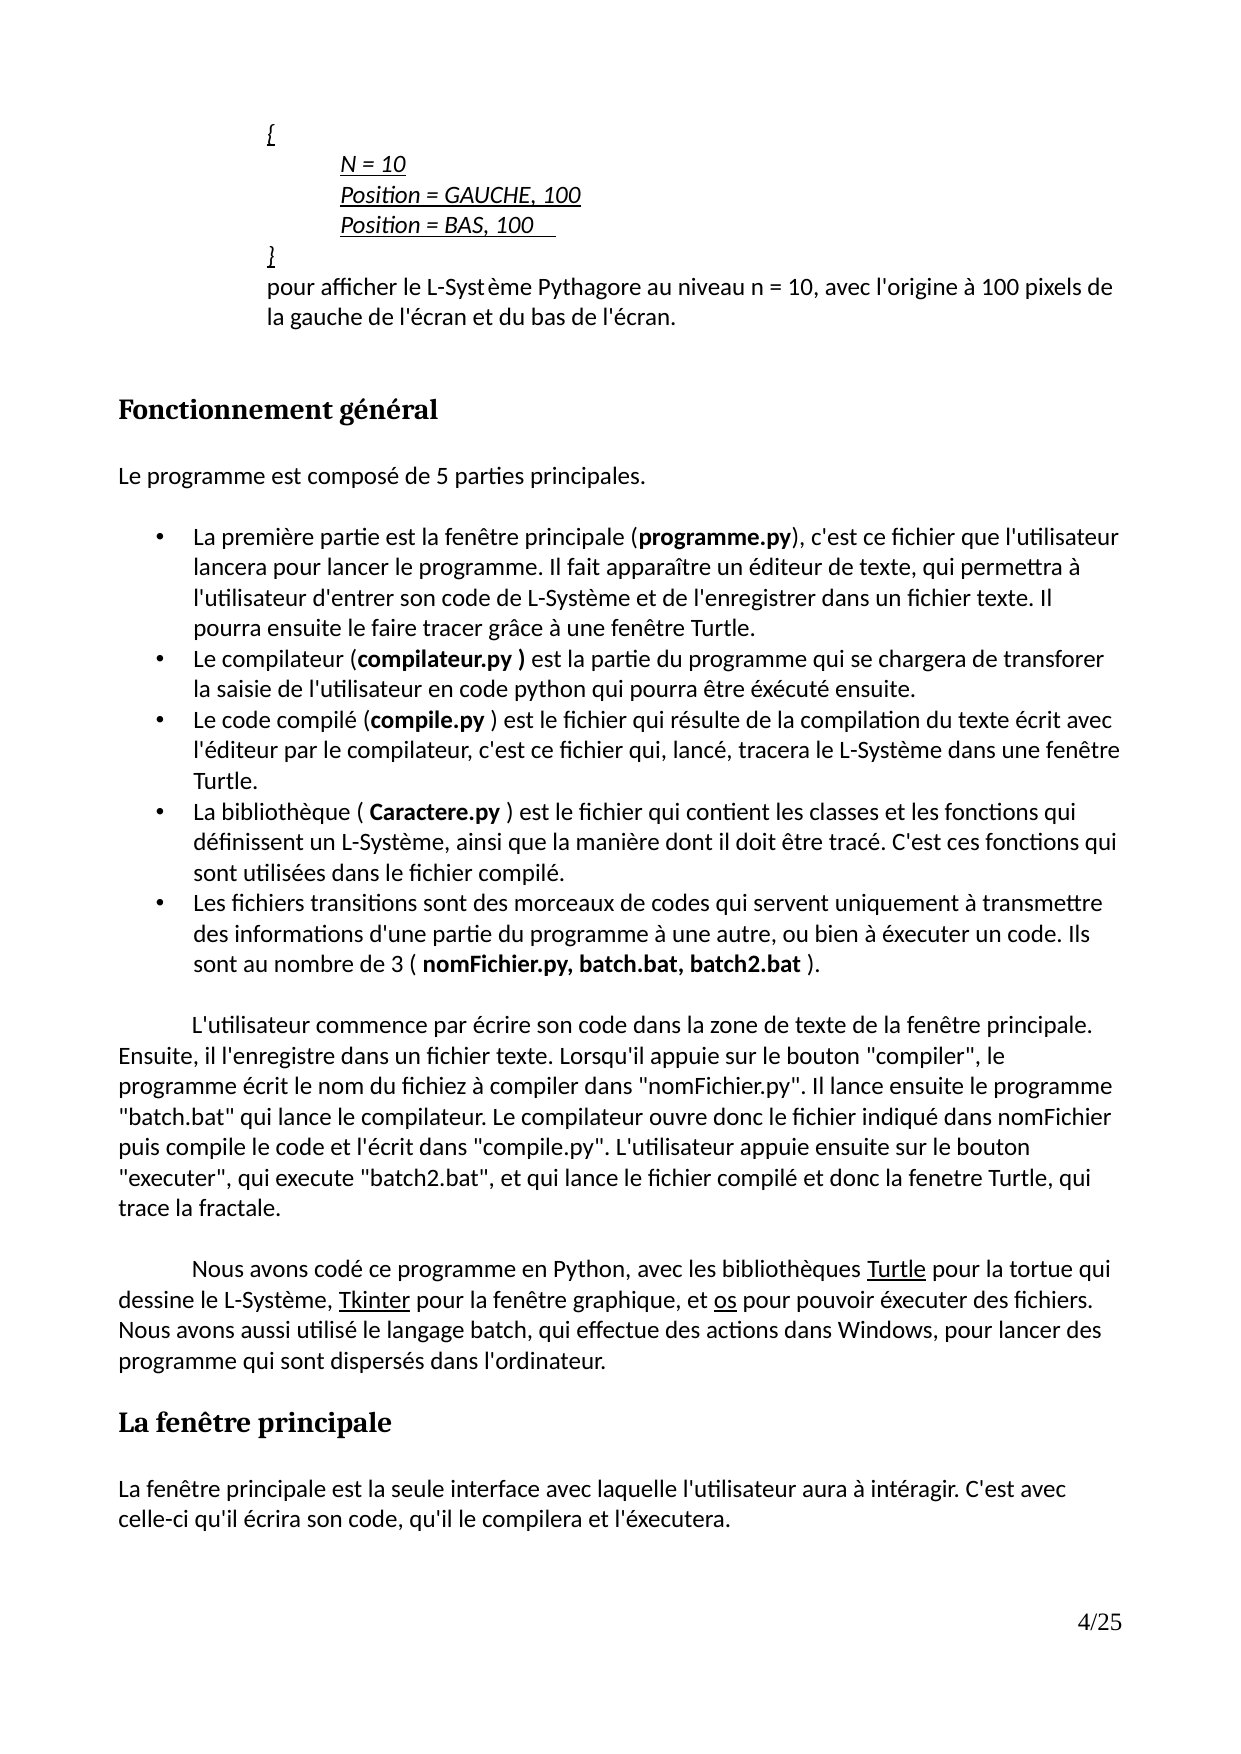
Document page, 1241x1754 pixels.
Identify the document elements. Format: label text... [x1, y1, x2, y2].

list La première partie est la fenêtre principale (programme.py), c'est ce fichier que l'utilisateur lancera pour lancer le programme. Il fait apparaître un éditeur de texte, qui permettra à l'utilisateur d'entrer son code de L-Système et de l'enregistrer dans un fichier texte. Il pourra ensuite le faire tracer grâce à une fenêtre Turtle. [156, 521, 1122, 643]
list Position = BAS, 100 [229, 210, 1122, 240]
text Nous avons codé ce programme en Python, avec les bibliothèques Turtle pour la tortue qui dessine le L-Système, Tkinter pour la fenêtre graphique, et os pour pouvoir éxecuter des fichiers. Nous avons aussi utilisé le langage batch, qui effectue des actions dans Windows, pour lancer des programme qui sont dispersés dans l'ordinateur. [118, 1253, 1122, 1376]
text L'utilisateur commence par écrire son code dans la zone de texte de la fenêtre principale. Ensuite, il l'enregistre dans un fichier texte. Lorsqu'il appuie sur le bouton "compiler", le programme écrit le nom du fichiez à compiler dans "nomFichier.py". Il lance ensuite le programme "batch.bat" qui lance le compilateur. Le compilateur ouvre donc le fichier indiqué dans nomFichier puis compile le code et l'écrit dans "compile.py". L'utilisateur appuie ensuite sur le bouton "executer", qui execute "batch2.bat", et qui lance le fichier compilé et donc la fenetre Turtle, qui trace la fractale. [118, 1009, 1122, 1223]
list N = 10 [229, 149, 1122, 179]
list La bibliothèque ( Caractere.py ) est le fichier qui contient les classes et les fonctions qui définissent un L-Système, ainsi que la manière dont il doit être tracé. C'est ces fonctions qui sont utilisées dans le fichier compilé. [156, 796, 1122, 887]
list Les fichiers transitions sont des morceaux de codes qui servent uniquement à transmettre des informations d'une partie du programme à une autre, ou bien à éxecuter un code. Ils sont au nombre de 3 ( nomFichier.py, batch.bat, batch2.bat ). [156, 887, 1122, 979]
text La fenêtre principale est la seule interface avec laquelle l'utilisateur aura à intéragir. C'est avec celle-ci qu'il écrira son code, qu'il le compilera et l'éxecutera. [118, 1473, 1122, 1534]
list Le code compilé (compile.py ) est le fichier qui résulte de la compilation du texte écrit avec l'éditeur par le compilateur, c'est ce fichier qui, lancé, tracera le L-Système dans une fenêtre Turtle. [156, 704, 1122, 796]
text Fonctionnement général [118, 393, 1122, 426]
list { [229, 118, 1122, 149]
list } [229, 240, 1122, 271]
text Le programme est composé de 5 parties principales. [118, 460, 1122, 490]
list Le compilateur (compilateur.py ) est la partie du programme qui se chargera de transforer la saisie de l'utilisateur en code python qui pourra être éxécuté ensuite. [156, 643, 1122, 704]
list pour afficher le L-Syst ème Pythagore au niveau n = 10, avec l'origine à 100 pixels de la gauche de l'écran et du bas de l'écran. [229, 271, 1122, 332]
text La fenêtre principale [118, 1406, 1122, 1439]
list Position = GAUCHE, 100 [229, 179, 1122, 210]
